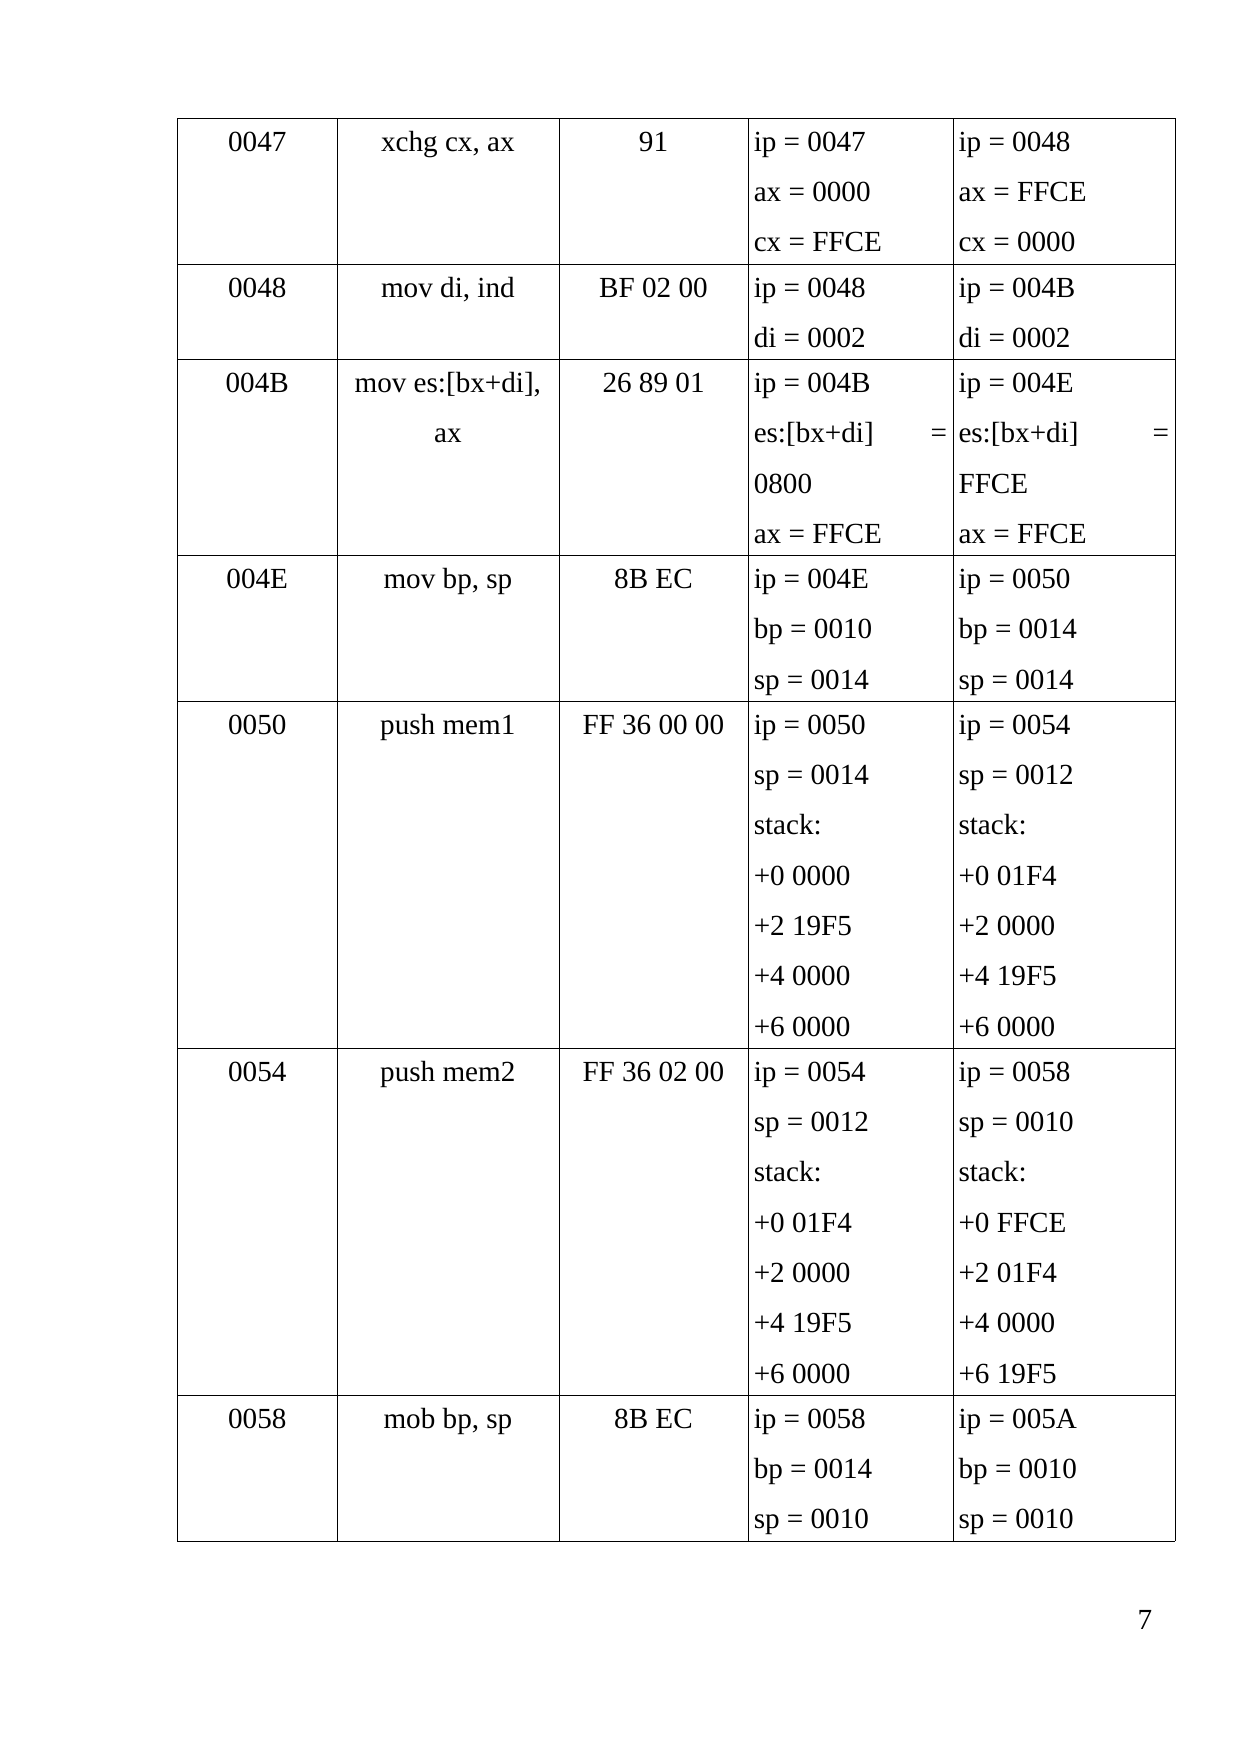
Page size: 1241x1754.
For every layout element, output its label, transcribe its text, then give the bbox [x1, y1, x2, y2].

table_cell mov es:[bx+di], ax [338, 360, 559, 555]
table_cell ip = 0050 bp = 0014 sp = 0014 [954, 556, 1175, 701]
table_cell ip = 004E bp = 0010 sp = 0014 [749, 556, 953, 701]
table_cell BF 02 00 [560, 265, 748, 359]
table_cell ip = 0048 di = 0002 [749, 265, 953, 359]
table_cell 0048 [178, 265, 337, 359]
table_cell 004E [178, 556, 337, 701]
table_cell 8B EC [560, 1396, 748, 1541]
table_cell 91 [560, 119, 748, 264]
table_cell ip = 0054 sp = 0012 stack: +0 01F4 +2 0000 +4 19F5 +6 0000 [749, 1049, 953, 1395]
table_cell ip = 0047 ax = 0000 cx = FFCE [749, 119, 953, 264]
table_cell 0050 [178, 702, 337, 1048]
table_cell mov di, ind [338, 265, 559, 359]
table_cell 0047 [178, 119, 337, 264]
table_cell xchg cx, ax [338, 119, 559, 264]
table_cell ip = 0048 ax = FFCE cx = 0000 [954, 119, 1175, 264]
table_cell ip = 004B di = 0002 [954, 265, 1175, 359]
table_cell ip = 0058 sp = 0010 stack: +0 FFCE +2 01F4 +4 0000 +6 19F5 [954, 1049, 1175, 1395]
table_cell FF 36 02 00 [560, 1049, 748, 1395]
table_cell 8B EC [560, 556, 748, 701]
table_cell ip = 0050 sp = 0014 stack: +0 0000 +2 19F5 +4 0000 +6 0000 [749, 702, 953, 1048]
table_cell 0058 [178, 1396, 337, 1541]
table_cell mob bp, sp [338, 1396, 559, 1541]
table_cell push mem1 [338, 702, 559, 1048]
table_cell ip = 004B es:[bx+di] = 0800 ax = FFCE [749, 360, 953, 555]
table_cell ip = 0058 bp = 0014 sp = 0010 [749, 1396, 953, 1541]
table_cell ip = 005A bp = 0010 sp = 0010 [954, 1396, 1175, 1541]
table_cell FF 36 00 00 [560, 702, 748, 1048]
table_cell ip = 0054 sp = 0012 stack: +0 01F4 +2 0000 +4 19F5 +6 0000 [954, 702, 1175, 1048]
table_cell 004B [178, 360, 337, 555]
table_cell 0054 [178, 1049, 337, 1395]
table_cell 26 89 01 [560, 360, 748, 555]
table_cell ip = 004E es:[bx+di] = FFCE ax = FFCE [954, 360, 1175, 555]
table_cell mov bp, sp [338, 556, 559, 701]
table_cell push mem2 [338, 1049, 559, 1395]
